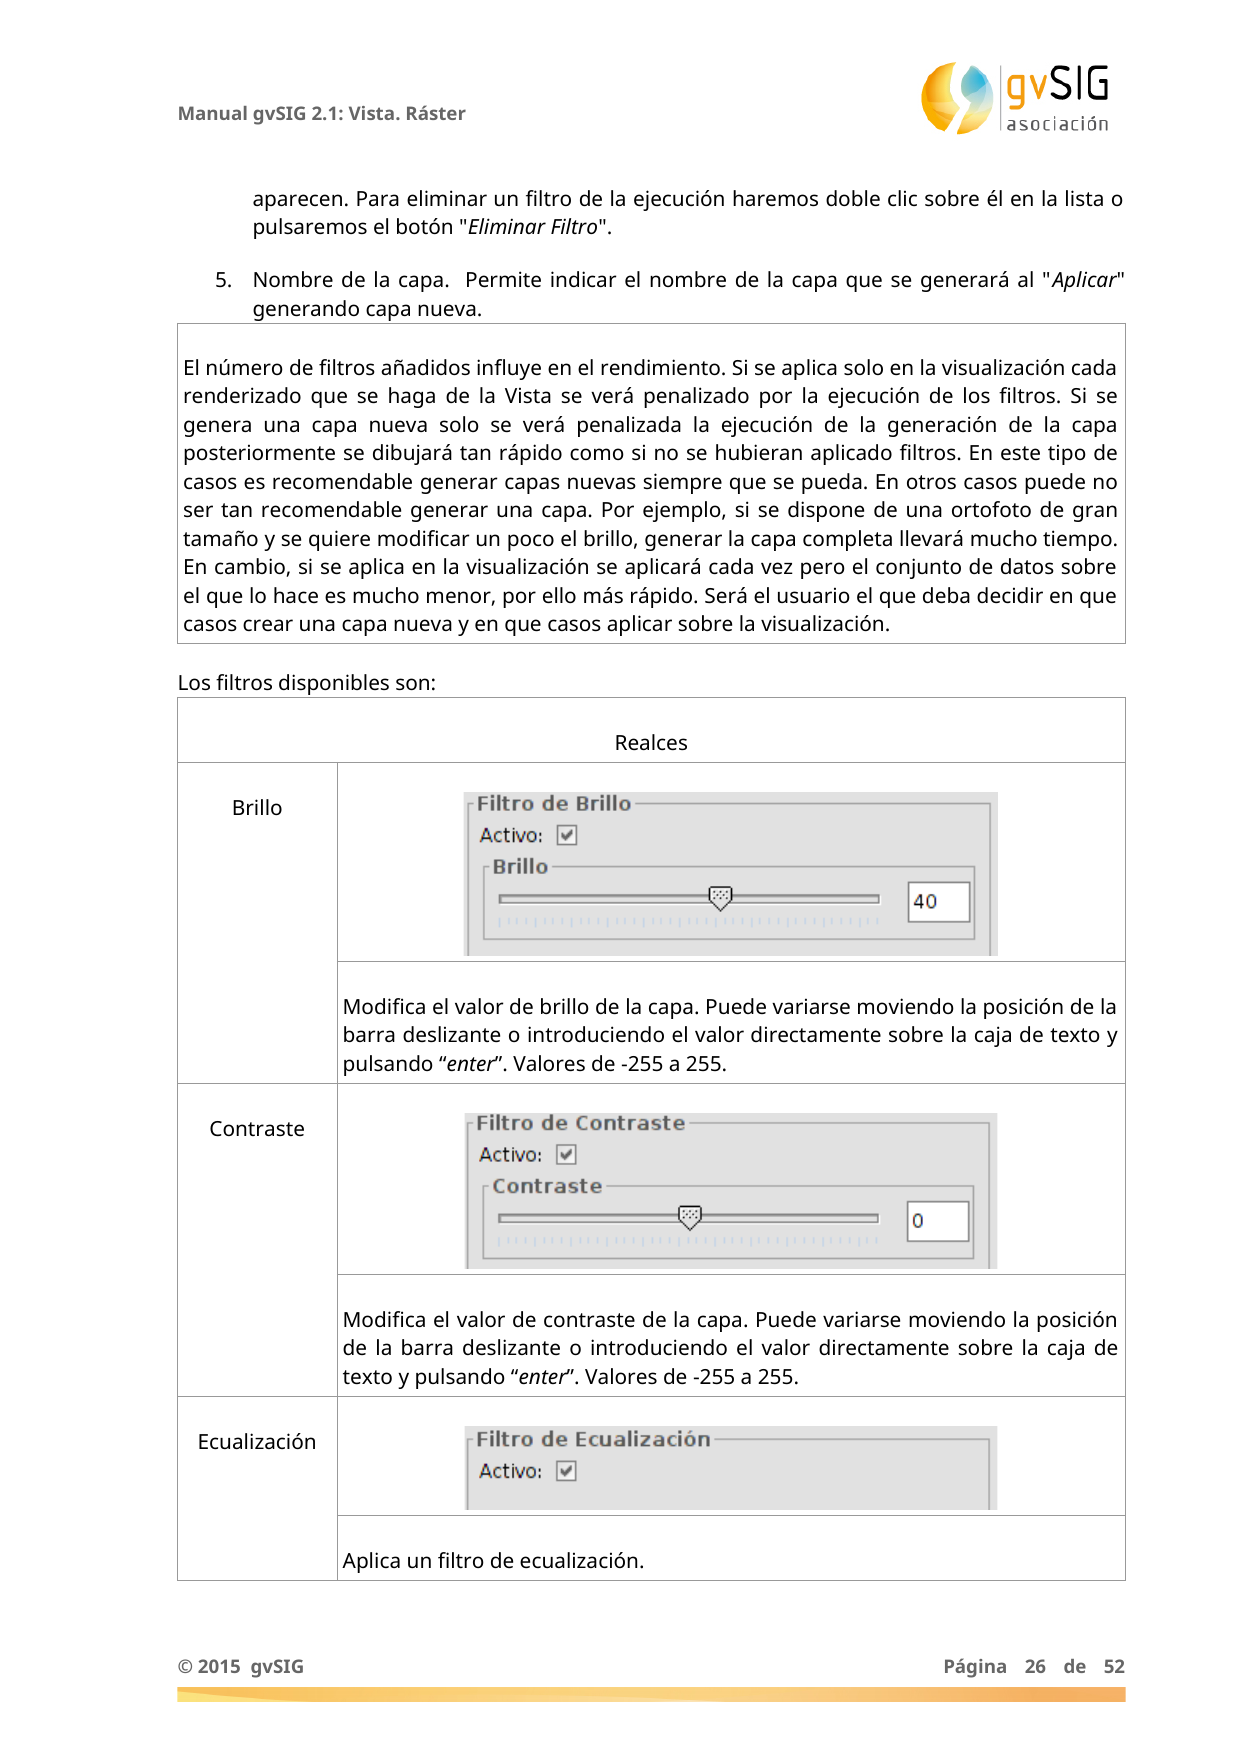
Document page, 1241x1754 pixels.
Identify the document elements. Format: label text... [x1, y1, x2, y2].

picture [463, 792, 998, 956]
table_cell Ecualización [178, 1397, 337, 1580]
table_cell [338, 1397, 1125, 1515]
table_cell Modifica el valor de contraste de la capa. Puede variarse moviendo la posición de la barra deslizante o introduciendo el valor directamente sobre la caja de texto y pulsando “enter”. Valores de -255 a 255. [338, 1275, 1125, 1396]
table_cell [338, 1084, 1125, 1274]
table_header Realces [178, 698, 1125, 762]
table_cell Brillo [178, 763, 337, 1083]
picture [464, 1113, 998, 1269]
table_cell Aplica un filtro de ecualización. [338, 1516, 1125, 1580]
text Los filtros disponibles son: [177, 668, 1125, 697]
picture [464, 1426, 998, 1510]
picture [902, 47, 1122, 148]
table_cell Contraste [178, 1084, 337, 1396]
table_cell Modifica el valor de brillo de la capa. Puede variarse moviendo la posición de la barra deslizante o introduciendo el valor directamente sobre la caja de texto y pulsando “enter”. Valores de -255 a 255. [338, 962, 1125, 1083]
list Nombre de la capa. Permite indicar el nombre de la capa que se generará al "Aplicar" generando capa nueva. [215, 266, 1125, 322]
table_header El número de filtros añadidos influye en el rendimiento. Si se aplica solo en la visualización cada renderizado que se haga de la Vista se verá penalizado por la ejecución de los filtros. Si se genera una capa nueva solo se verá penalizada la ejecución de la generación de la capa posteriormente se dibujará tan rápido como si no se hubieran aplicado filtros. En este tipo de casos es recomendable generar capas nuevas siempre que se pueda. En otros casos puede no ser tan recomendable generar una capa. Por ejemplo, si se dispone de una ortofoto de gran tamaño y se quiere modificar un poco el brillo, generar la capa completa llevará mucho tiempo. En cambio, si se aplica en la visualización se aplicará cada vez pero el conjunto de datos sobre el que lo hace es mucho menor, por ello más rápido. Será el usuario el que deba decidir en que casos crear una capa nueva y en que casos aplicar sobre la visualización. [178, 324, 1125, 643]
table_cell [338, 763, 1125, 961]
list aparecen. Para eliminar un filtro de la ejecución haremos doble clic sobre él en la lista o pulsaremos el botón "Eliminar Filtro". [215, 184, 1125, 241]
picture [177, 1687, 1126, 1702]
